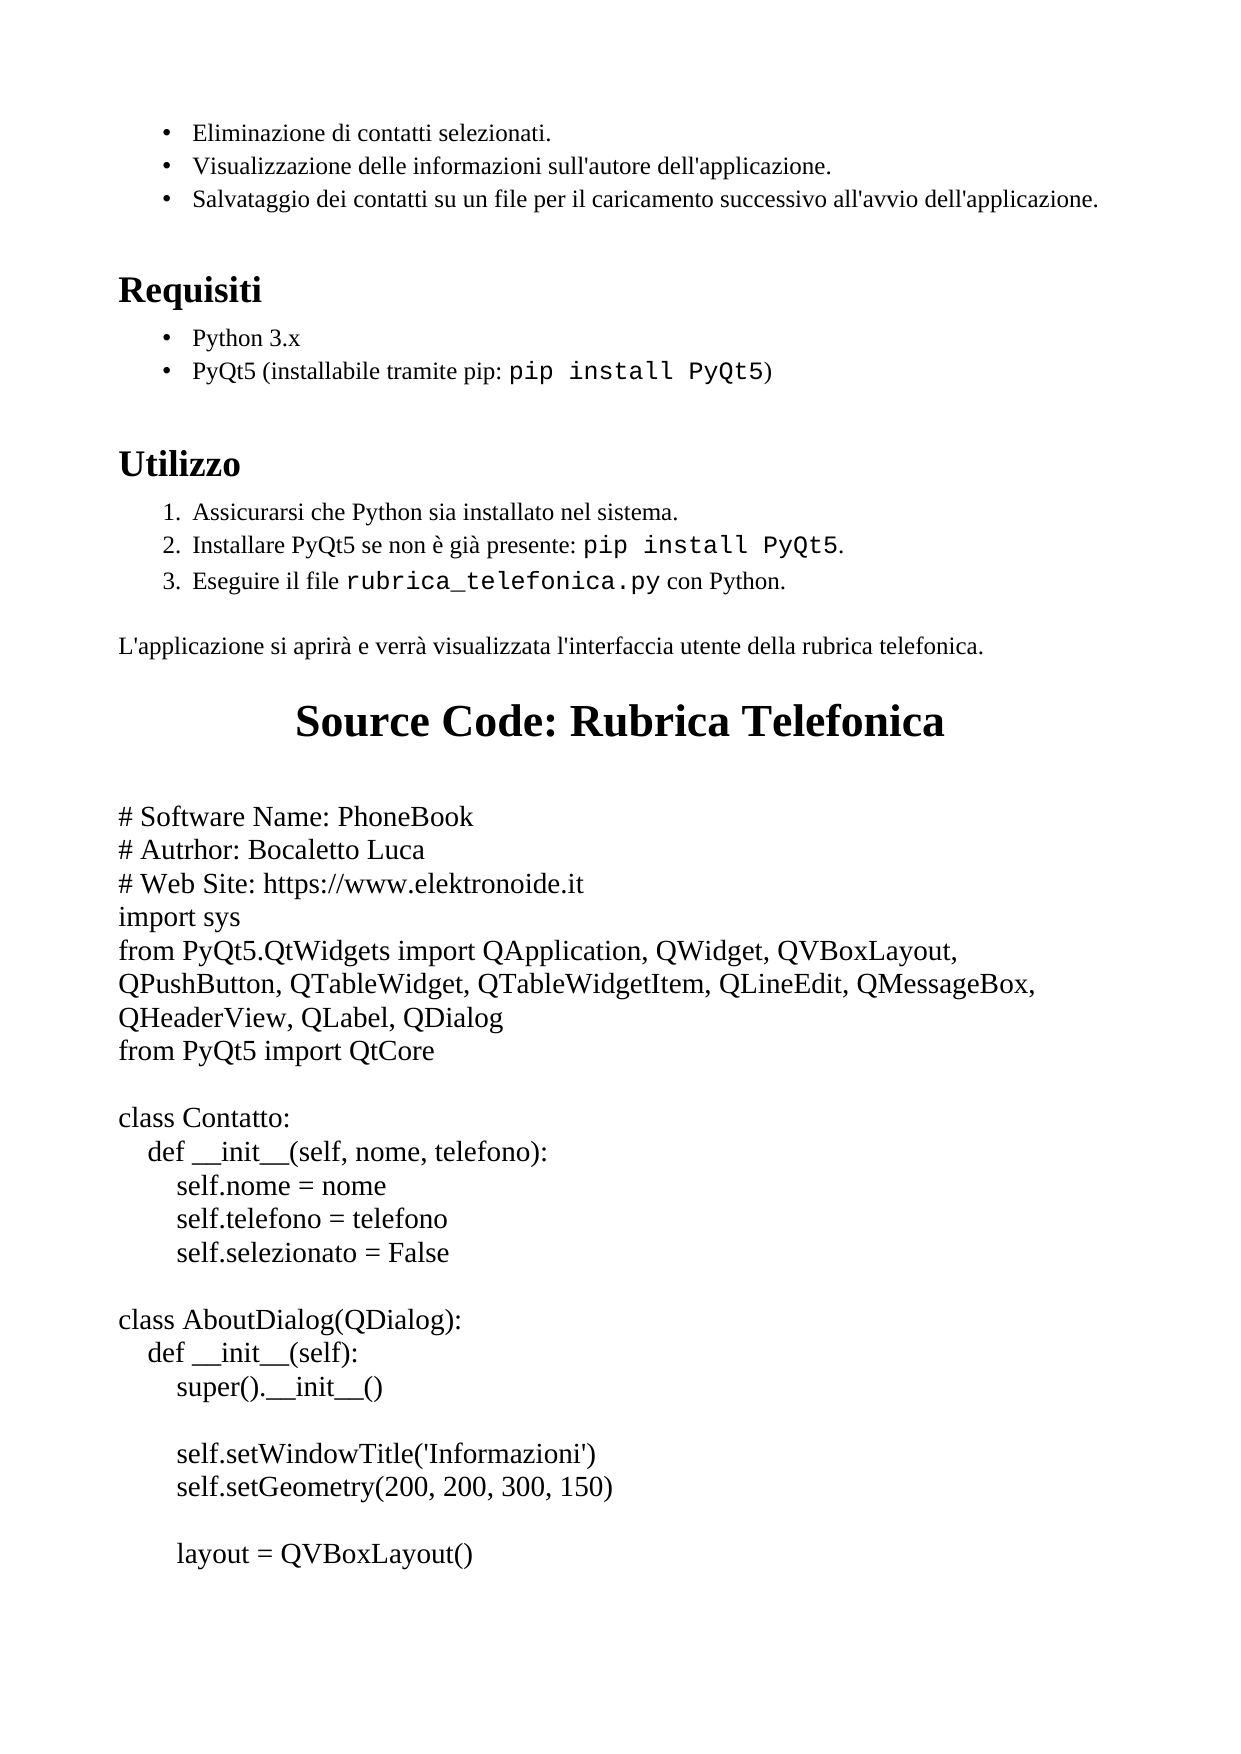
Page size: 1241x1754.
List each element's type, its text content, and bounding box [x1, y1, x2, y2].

list Installare PyQt5 se non è già presente: pip install PyQt5. [162, 531, 1122, 561]
text # Software Name: PhoneBook [118, 799, 1122, 832]
list Assicurarsi che Python sia installato nel sistema. [162, 497, 1122, 526]
list Salvataggio dei contatti su un file per il caricamento successivo all'avvio dell'applicazione. [162, 184, 1122, 213]
text import sys [118, 899, 1122, 933]
subtitle Requisiti [118, 267, 1122, 311]
text def __init__(self): [118, 1335, 1122, 1369]
text from PyQt5.QtWidgets import QApplication, QWidget, QVBoxLayout, QPushButton, QTableWidget, QTableWidgetItem, QLineEdit, QMessageBox, QHeaderView, QLabel, QDialog [118, 933, 1122, 1033]
list PyQt5 (installabile tramite pip: pip install PyQt5) [162, 356, 1122, 387]
text from PyQt5 import QtCore [118, 1033, 1122, 1067]
text self.setGeometry(200, 200, 300, 150) [118, 1469, 1122, 1503]
text class Contatto: [118, 1101, 1122, 1134]
text super().__init__() [118, 1369, 1122, 1402]
text self.nome = nome [118, 1168, 1122, 1201]
text # Web Site: https://www.elektronoide.it [118, 866, 1122, 899]
list Eseguire il file rubrica_telefonica.py con Python. [162, 566, 1122, 597]
list Eliminazione di contatti selezionati. [162, 118, 1122, 147]
text Source Code: Rubrica Telefonica [118, 693, 1122, 746]
list Visualizzazione delle informazioni sull'autore dell'applicazione. [162, 151, 1122, 180]
text self.setWindowTitle('Informazioni') [118, 1436, 1122, 1469]
text L'applicazione si aprirà e verrà visualizzata l'interfaccia utente della rubrica telefonica. [118, 631, 1122, 659]
text class AboutDialog(QDialog): [118, 1302, 1122, 1335]
text # Autrhor: Bocaletto Luca [118, 832, 1122, 866]
text self.selezionato = False [118, 1235, 1122, 1268]
text self.telefono = telefono [118, 1201, 1122, 1235]
subtitle Utilizzo [118, 442, 1122, 485]
text def __init__(self, nome, telefono): [118, 1134, 1122, 1168]
list Python 3.x [162, 323, 1122, 352]
text layout = QVBoxLayout() [118, 1537, 1122, 1570]
